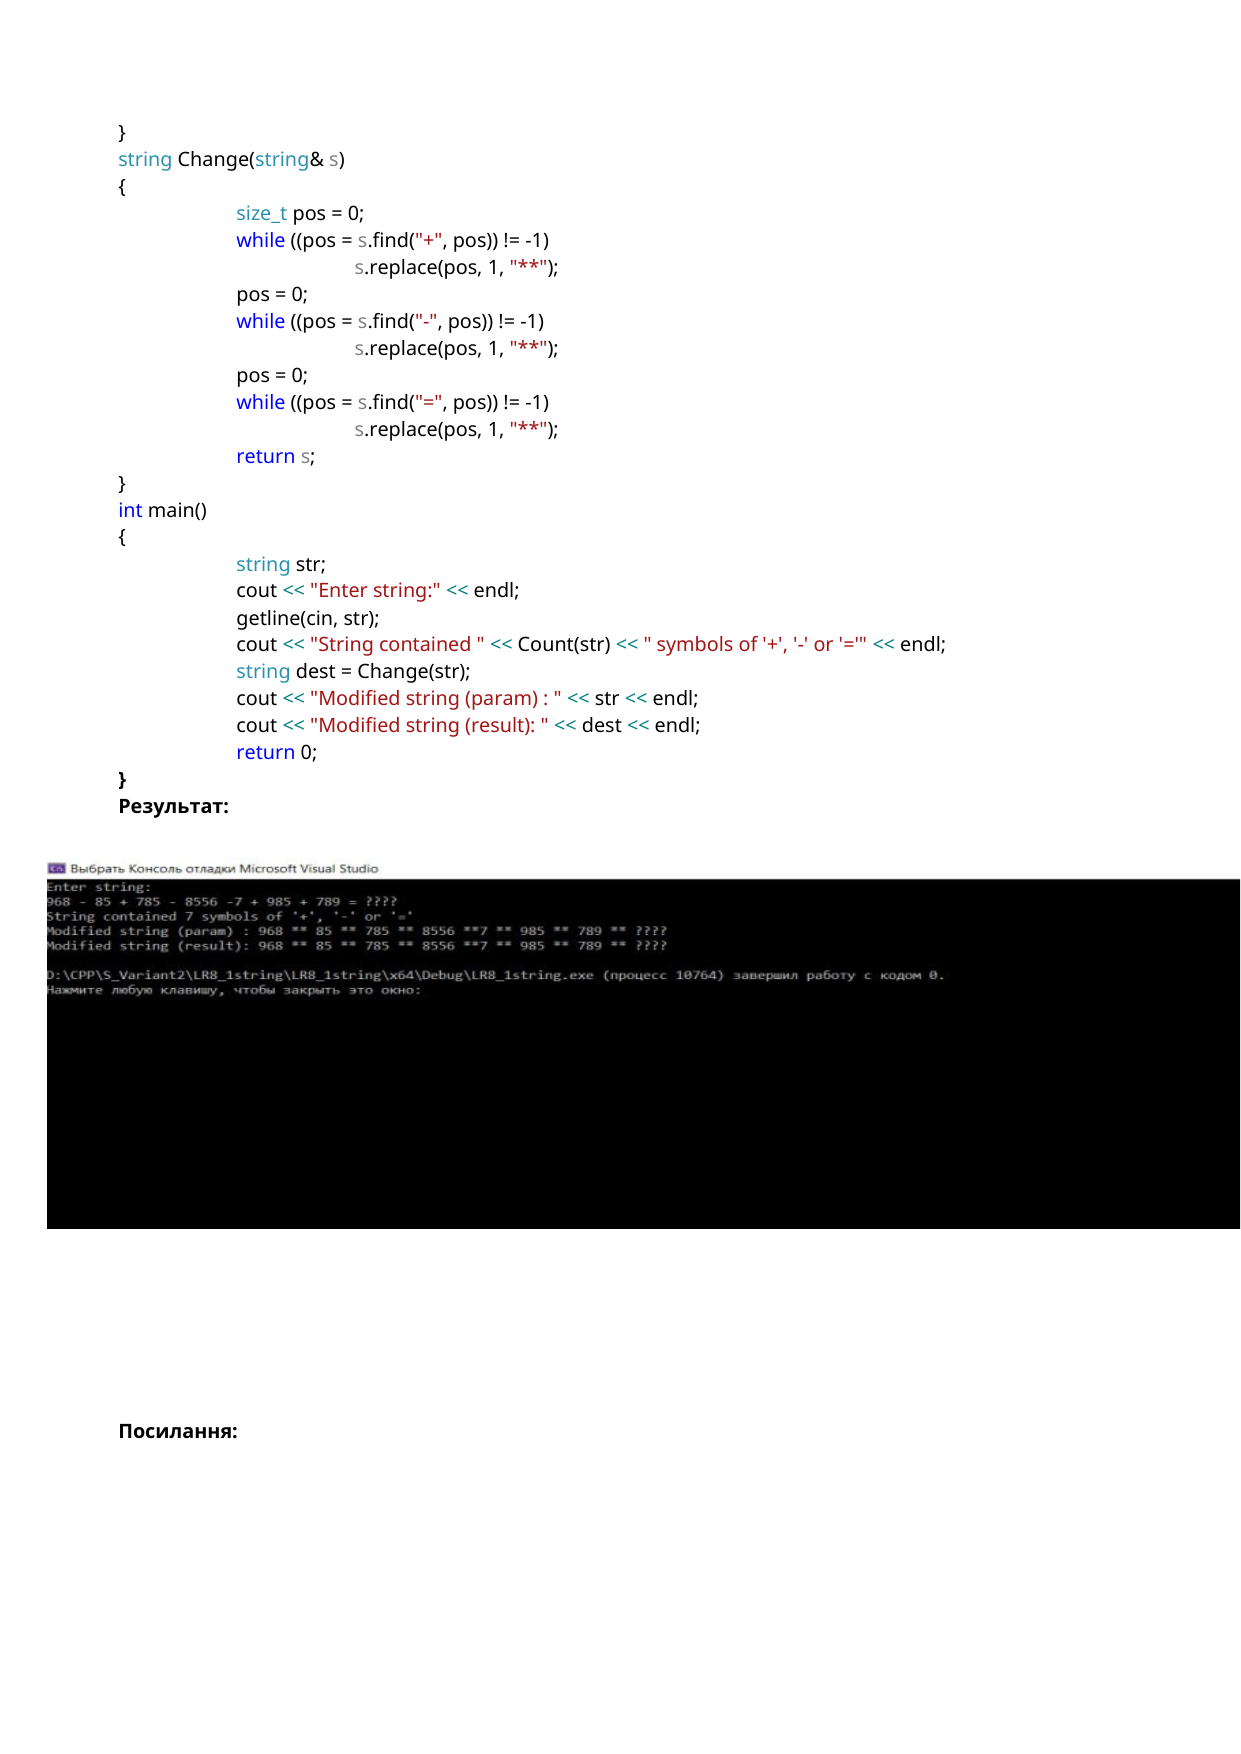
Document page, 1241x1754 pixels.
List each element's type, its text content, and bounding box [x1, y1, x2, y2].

picture [47, 858, 1241, 1229]
text while ((pos = s.find("+", pos)) != -1) [118, 226, 1122, 253]
text string dest = Change(str); [118, 658, 1122, 685]
text while ((pos = s.find("-", pos)) != -1) [118, 307, 1122, 334]
text s.replace(pos, 1, "**"); [118, 253, 1122, 280]
text } [118, 469, 1122, 496]
text } [118, 766, 1122, 793]
text cout << "Enter string:" << endl; [118, 577, 1122, 604]
text cout << "Modified string (param) : " << str << endl; [118, 685, 1122, 712]
text } [118, 118, 1122, 145]
text { [118, 523, 1122, 550]
text while ((pos = s.find("=", pos)) != -1) [118, 388, 1122, 415]
text s.replace(pos, 1, "**"); [118, 415, 1122, 442]
text s.replace(pos, 1, "**"); [118, 334, 1122, 361]
text string Change(string& s) [118, 145, 1122, 172]
text string str; [118, 550, 1122, 577]
text return 0; [118, 739, 1122, 766]
text cout << "String contained " << Count(str) << " symbols of '+', '-' or '='" << endl; [118, 631, 1122, 658]
text pos = 0; [118, 361, 1122, 388]
text Результат: [118, 793, 1122, 819]
text { [118, 172, 1122, 199]
text getline(cin, str); [118, 604, 1122, 631]
text cout << "Modified string (result): " << dest << endl; [118, 712, 1122, 739]
text int main() [118, 496, 1122, 523]
text size_t pos = 0; [118, 199, 1122, 226]
text Посилання: [118, 1417, 1122, 1444]
text return s; [118, 442, 1122, 469]
text pos = 0; [118, 280, 1122, 307]
